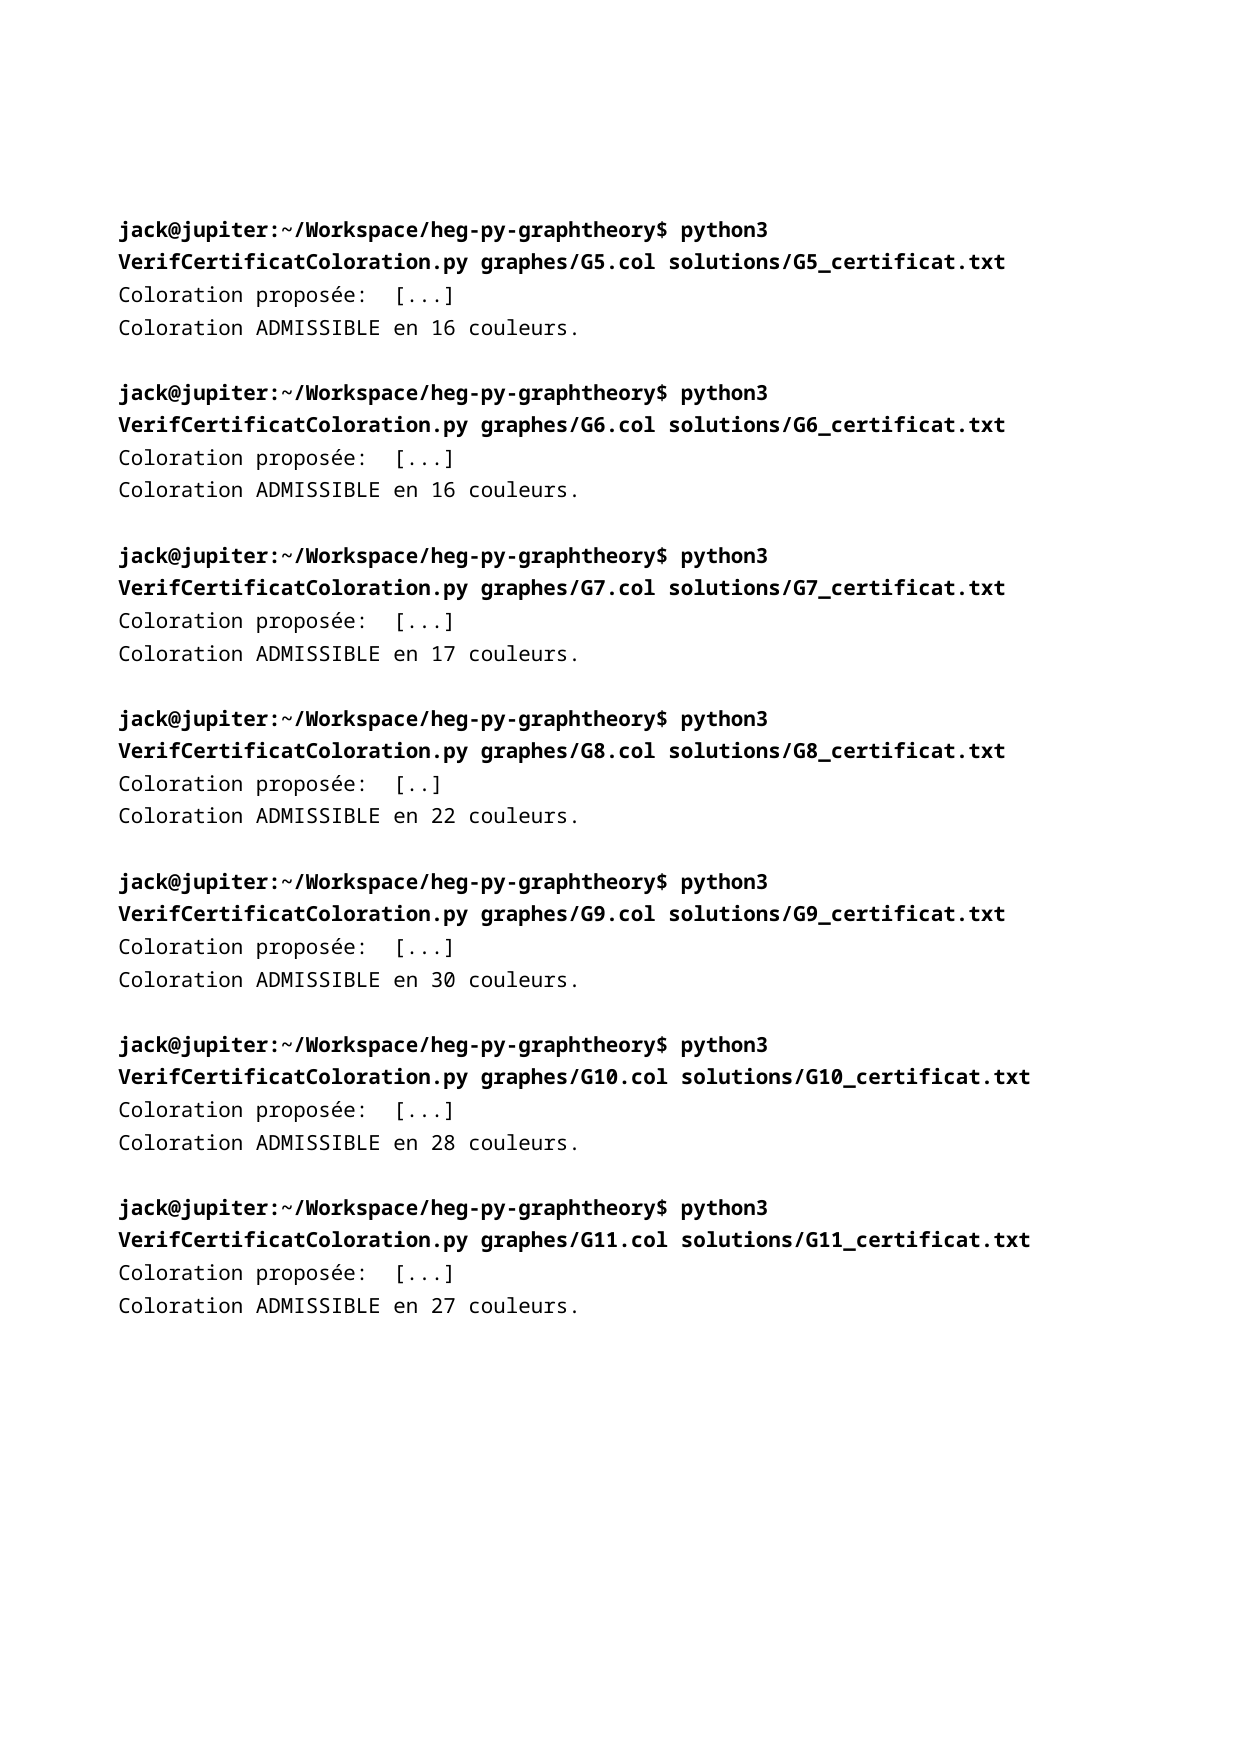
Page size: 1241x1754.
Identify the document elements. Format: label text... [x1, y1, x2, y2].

text Coloration proposée: [...] [118, 280, 1122, 308]
text Coloration proposée: [...] [118, 1095, 1122, 1123]
text jack@jupiter:~/Workspace/heg-py-graphtheory$ python3 VerifCertificatColoration.py graphes/G11.col solutions/G11_certificat.txt [118, 1193, 1122, 1254]
text Coloration ADMISSIBLE en 17 couleurs. [118, 639, 1122, 667]
text Coloration proposée: [..] [118, 769, 1122, 797]
text Coloration proposée: [...] [118, 606, 1122, 634]
text jack@jupiter:~/Workspace/heg-py-graphtheory$ python3 VerifCertificatColoration.py graphes/G6.col solutions/G6_certificat.txt [118, 378, 1122, 439]
text Coloration ADMISSIBLE en 16 couleurs. [118, 313, 1122, 341]
text Coloration ADMISSIBLE en 16 couleurs. [118, 476, 1122, 504]
text jack@jupiter:~/Workspace/heg-py-graphtheory$ python3 VerifCertificatColoration.py graphes/G5.col solutions/G5_certificat.txt [118, 215, 1122, 276]
text Coloration proposée: [...] [118, 932, 1122, 961]
text Coloration ADMISSIBLE en 22 couleurs. [118, 802, 1122, 830]
text Coloration ADMISSIBLE en 30 couleurs. [118, 965, 1122, 993]
text Coloration proposée: [...] [118, 1258, 1122, 1287]
text jack@jupiter:~/Workspace/heg-py-graphtheory$ python3 VerifCertificatColoration.py graphes/G9.col solutions/G9_certificat.txt [118, 867, 1122, 928]
text Coloration ADMISSIBLE en 28 couleurs. [118, 1128, 1122, 1156]
text Coloration proposée: [...] [118, 443, 1122, 471]
text jack@jupiter:~/Workspace/heg-py-graphtheory$ python3 VerifCertificatColoration.py graphes/G7.col solutions/G7_certificat.txt [118, 541, 1122, 602]
text jack@jupiter:~/Workspace/heg-py-graphtheory$ python3 VerifCertificatColoration.py graphes/G8.col solutions/G8_certificat.txt [118, 704, 1122, 765]
text Coloration ADMISSIBLE en 27 couleurs. [118, 1291, 1122, 1319]
text jack@jupiter:~/Workspace/heg-py-graphtheory$ python3 VerifCertificatColoration.py graphes/G10.col solutions/G10_certificat.txt [118, 1030, 1122, 1091]
